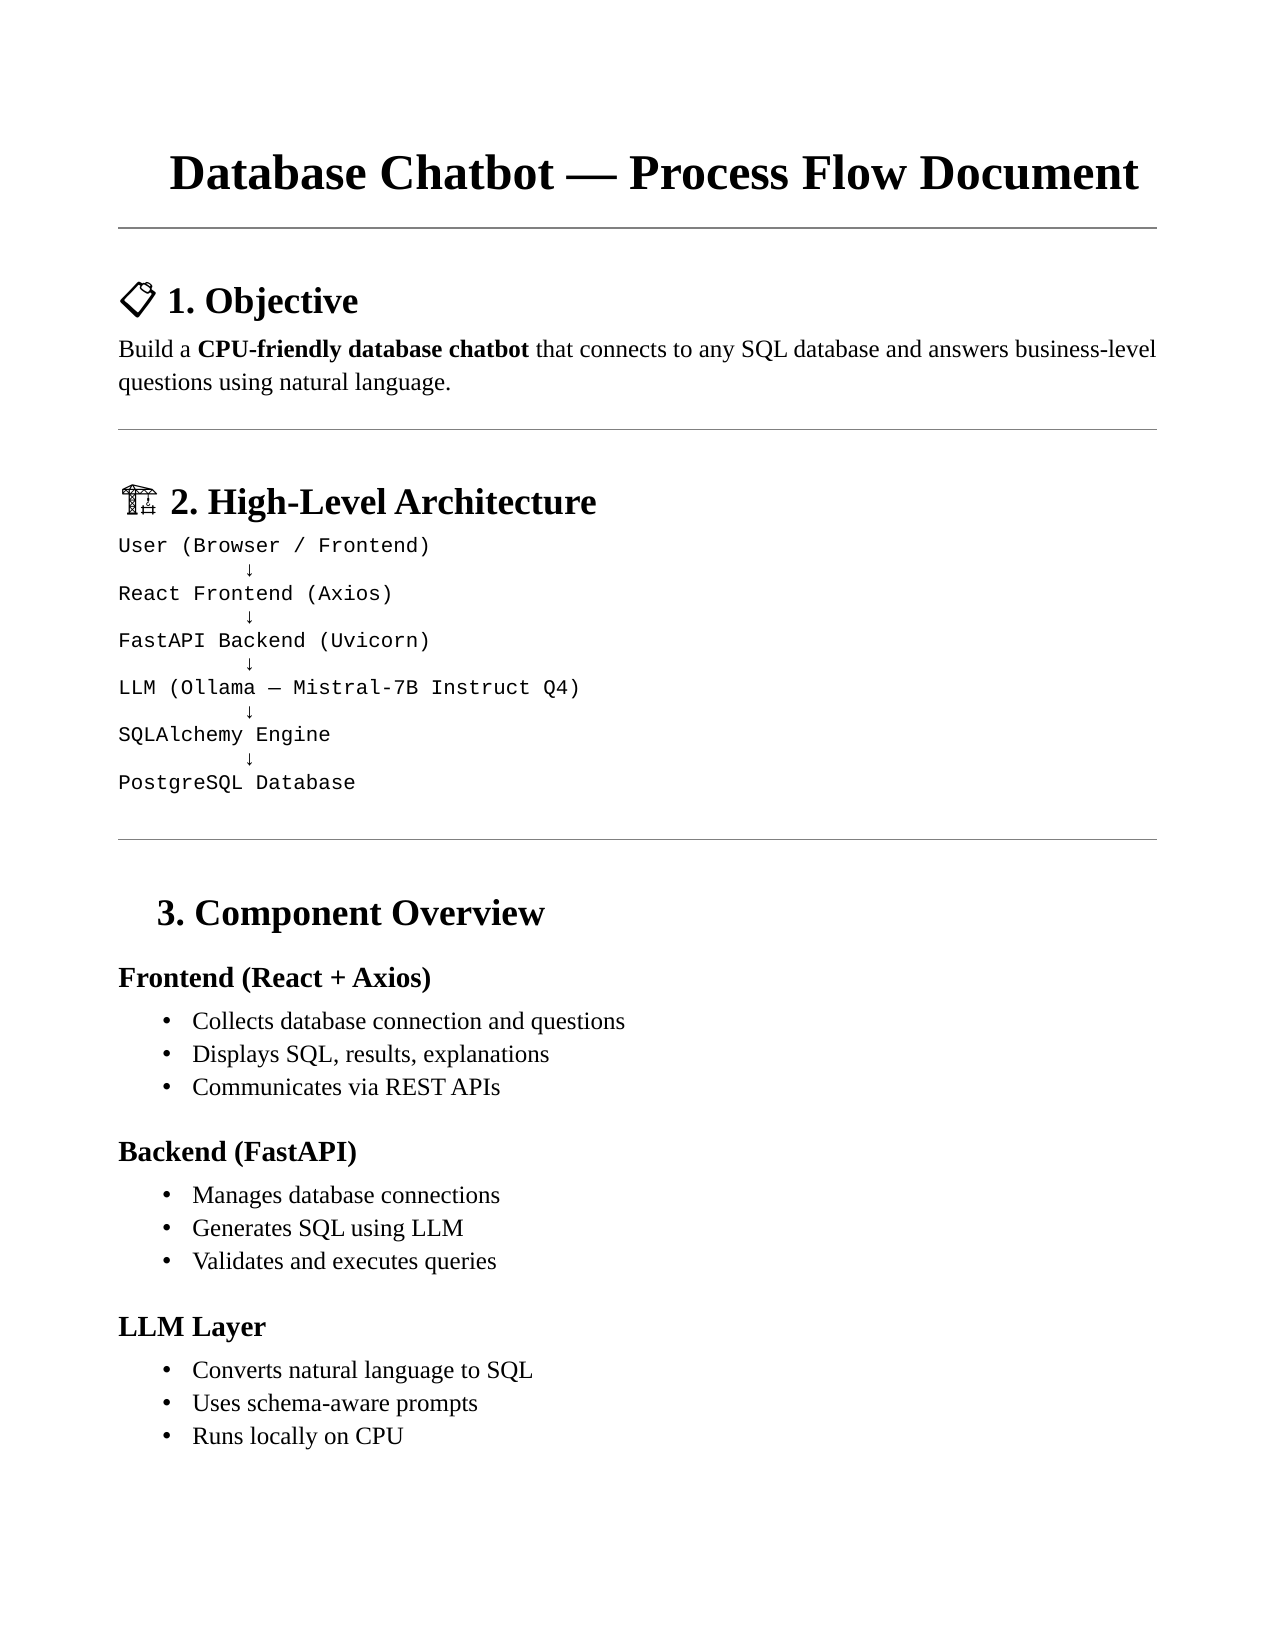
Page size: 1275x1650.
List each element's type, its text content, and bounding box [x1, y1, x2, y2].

text ↓ [118, 559, 1157, 582]
subtitle LLM Layer [118, 1309, 1157, 1342]
subtitle Backend (FastAPI) [118, 1134, 1157, 1168]
text User (Browser / Frontend) [118, 535, 1157, 559]
text Build a CPU-friendly database chatbot that connects to any SQL database and answers business-level questions using natural language. [118, 334, 1157, 396]
list Manages database connections [162, 1180, 1157, 1209]
list Uses schema-aware prompts [162, 1388, 1157, 1416]
list Generates SQL using LLM [162, 1213, 1157, 1242]
text React Frontend (Axios) [118, 582, 1157, 606]
subtitle 🏗️ 2. High-Level Architecture [118, 479, 1157, 523]
list Converts natural language to SQL [162, 1355, 1157, 1383]
text ↓ [118, 701, 1157, 724]
text FastAPI Backend (Uvicorn) [118, 630, 1157, 653]
subtitle 📋 1. Objective [118, 278, 1157, 321]
text LLM (Ollama — Mistral-7B Instruct Q4) [118, 677, 1157, 701]
list Runs locally on CPU [162, 1421, 1157, 1449]
text PostgreSQL Database [118, 772, 1157, 795]
list Communicates via REST APIs [162, 1072, 1157, 1101]
subtitle 🤖 Database Chatbot — Process Flow Document [118, 143, 1157, 201]
list Validates and executes queries [162, 1246, 1157, 1275]
text SQLAlchemy Engine [118, 724, 1157, 748]
text ↓ [118, 748, 1157, 772]
text ↓ [118, 606, 1157, 630]
subtitle Frontend (React + Axios) [118, 960, 1157, 994]
text ↓ [118, 653, 1157, 677]
list Displays SQL, results, explanations [162, 1039, 1157, 1068]
subtitle 🔧 3. Component Overview [118, 890, 1157, 933]
list Collects database connection and questions [162, 1006, 1157, 1035]
